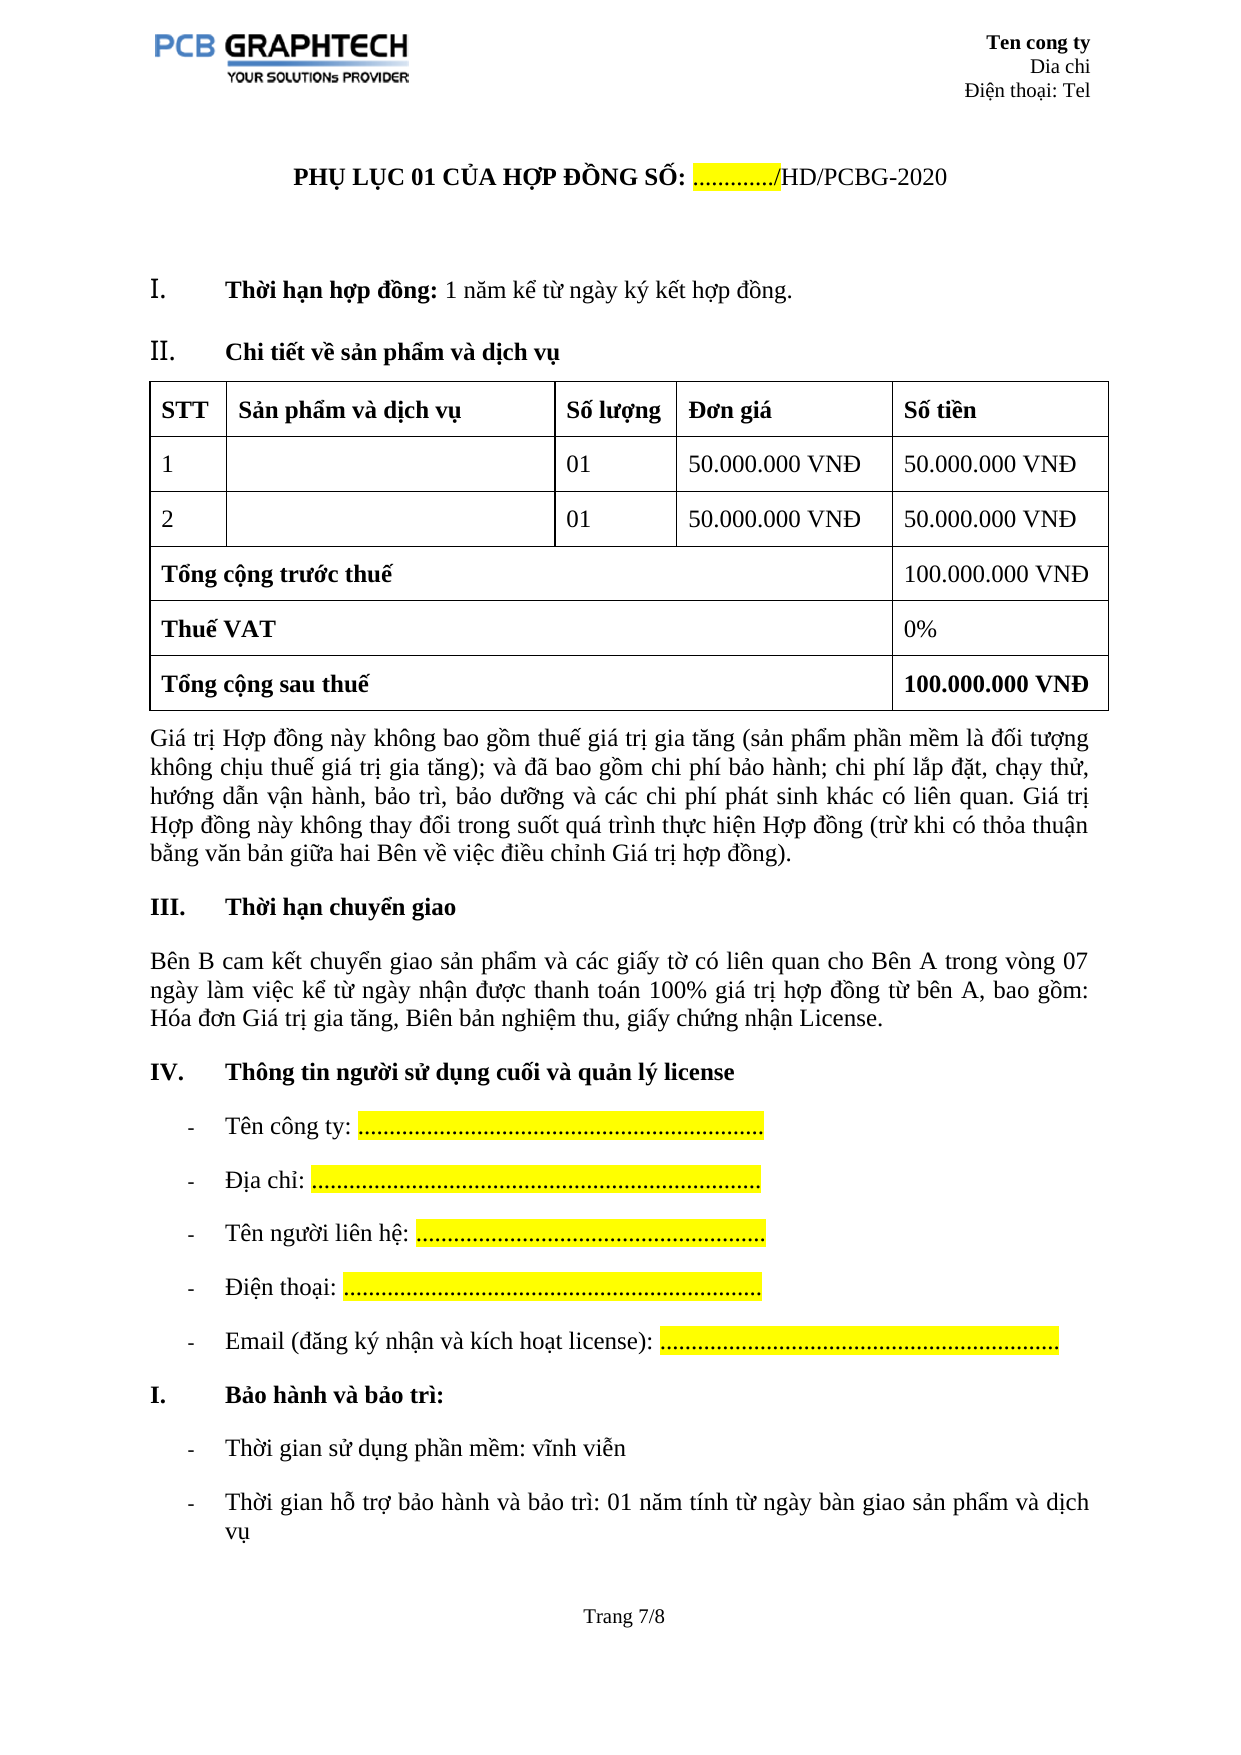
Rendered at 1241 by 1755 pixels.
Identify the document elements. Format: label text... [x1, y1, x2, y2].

table_cell 50.000.000 VNĐ [893, 492, 1108, 546]
table_cell [227, 437, 554, 491]
list Thông tin người sử dụng cuối và quản lý license [150, 1057, 1090, 1086]
table_header Đơn giá [677, 382, 892, 436]
text Bên B cam kết chuyển giao sản phẩm và các giấy tờ có liên quan cho Bên A trong vòng 07 ngày làm việc kể từ ngày nhận được thanh toán 100% giá trị hợp đồng từ bên A, bao gồm: Hóa đơn Giá trị gia tăng, Biên bản nghiệm thu, giấy chứng nhận License. [150, 946, 1090, 1032]
list Điện thoại: ................................................................... [187, 1272, 1090, 1301]
table_cell 0% [893, 601, 1108, 655]
picture [151, 26, 412, 94]
list Địa chỉ: ........................................................................ [187, 1165, 1090, 1193]
list Chi tiết về sản phẩm và dịch vụ [150, 332, 1090, 369]
table_header Sản phẩm và dịch vụ [227, 382, 554, 436]
list Thời gian hỗ trợ bảo hành và bảo trì: 01 năm tính từ ngày bàn giao sản phẩm và dịch vụ [187, 1487, 1090, 1545]
list Thời hạn hợp đồng: 1 năm kể từ ngày ký kết hợp đồng. [150, 270, 1090, 307]
table_cell 50.000.000 VNĐ [677, 492, 892, 546]
table_cell [227, 492, 554, 546]
text PHỤ LỤC 01 CỦA HỢP ĐỒNG SỐ: ............./HD/PCBG-2020 [150, 162, 1090, 191]
table_cell 100.000.000 VNĐ [893, 547, 1108, 600]
table_header Số lượng [556, 382, 676, 436]
table_cell 01 [556, 437, 676, 491]
table_header Số tiền [893, 382, 1108, 436]
table_header STT [151, 382, 226, 436]
table_cell 50.000.000 VNĐ [677, 437, 892, 491]
list Tên công ty: ................................................................. [187, 1111, 1090, 1140]
table_cell 50.000.000 VNĐ [893, 437, 1108, 491]
list Email (đăng ký nhận và kích hoạt license): ................................................................ [187, 1326, 1090, 1355]
table_cell Thuế VAT [151, 601, 892, 655]
list Thời gian sử dụng phần mềm: vĩnh viễn [187, 1433, 1090, 1462]
table_cell Tổng cộng sau thuế [151, 656, 892, 710]
table_cell 2 [151, 492, 226, 546]
list Tên người liên hệ: ........................................................ [187, 1218, 1090, 1247]
table_cell 100.000.000 VNĐ [893, 656, 1108, 710]
table_cell 01 [556, 492, 676, 546]
list Bảo hành và bảo trì: [150, 1380, 1090, 1408]
table_cell Tổng cộng trước thuế [151, 547, 892, 600]
text Giá trị Hợp đồng này không bao gồm thuế giá trị gia tăng (sản phẩm phần mềm là đối tượng không chịu thuế giá trị gia tăng); và đã bao gồm chi phí bảo hành; chi phí lắp đặt, chạy thử, hướng dẫn vận hành, bảo trì, bảo dưỡng và các chi phí phát sinh khác có liên quan. Giá trị Hợp đồng này không thay đổi trong suốt quá trình thực hiện Hợp đồng (trừ khi có thỏa thuận bằng văn bản giữa hai Bên về việc điều chỉnh Giá trị hợp đồng). [150, 723, 1090, 867]
table_cell 1 [151, 437, 226, 491]
list Thời hạn chuyển giao [150, 892, 1090, 921]
